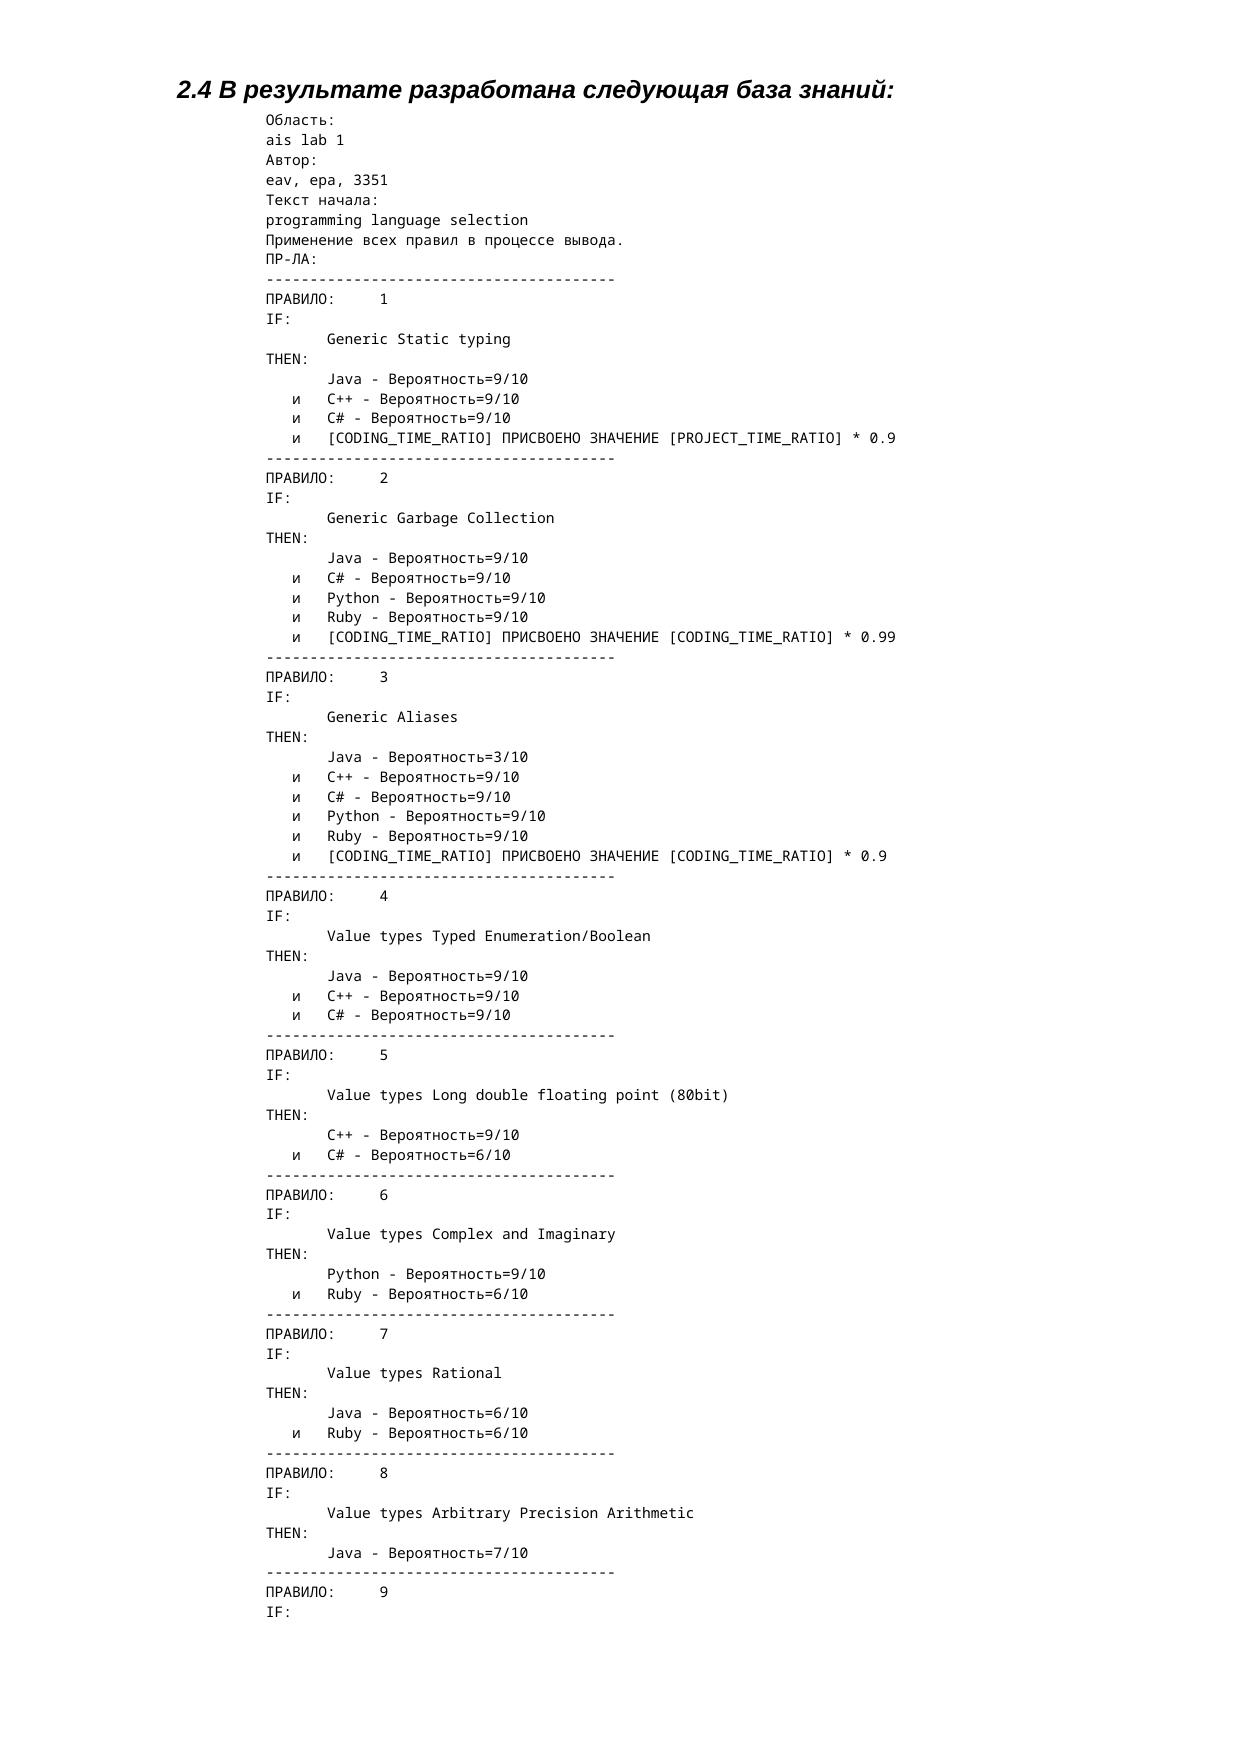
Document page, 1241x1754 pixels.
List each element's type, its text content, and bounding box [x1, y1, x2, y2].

text и [CODING_TIME_RATIO] ПРИСВОЕНО ЗНАЧЕНИЕ [CODING_TIME_RATIO] * 0.9 [266, 846, 1152, 866]
text THEN: [266, 1522, 1152, 1542]
text и C# - Вероятность=6/10 [266, 1144, 1152, 1164]
text Java - Вероятность=6/10 [266, 1403, 1152, 1423]
text ---------------------------------------- [266, 1562, 1152, 1582]
text ---------------------------------------- [266, 1304, 1152, 1323]
text ПРАВИЛО: 9 [266, 1582, 1152, 1602]
text и Python - Вероятность=9/10 [266, 587, 1152, 607]
text IF: [266, 1065, 1152, 1085]
text и [CODING_TIME_RATIO] ПРИСВОЕНО ЗНАЧЕНИЕ [CODING_TIME_RATIO] * 0.99 [266, 627, 1152, 647]
text C++ - Вероятность=9/10 [266, 1124, 1152, 1144]
text ---------------------------------------- [266, 866, 1152, 886]
text и [CODING_TIME_RATIO] ПРИСВОЕНО ЗНАЧЕНИЕ [PROJECT_TIME_RATIO] * 0.9 [266, 428, 1152, 448]
text ПРАВИЛО: 6 [266, 1184, 1152, 1204]
text IF: [266, 1483, 1152, 1503]
text THEN: [266, 528, 1152, 548]
text ais lab 1 [266, 130, 1152, 150]
text Generic Aliases [266, 707, 1152, 727]
text ПРАВИЛО: 1 [266, 289, 1152, 309]
text ---------------------------------------- [266, 647, 1152, 667]
text и Ruby - Вероятность=9/10 [266, 826, 1152, 846]
text Java - Вероятность=9/10 [266, 965, 1152, 985]
text и Python - Вероятность=9/10 [266, 806, 1152, 826]
text Применение всех правил в процессе вывода. [266, 229, 1152, 249]
text Python - Вероятность=9/10 [266, 1264, 1152, 1284]
text eav, epa, 3351 [266, 169, 1152, 189]
text Java - Вероятность=9/10 [266, 548, 1152, 567]
text Generic Garbage Collection [266, 508, 1152, 528]
text ПРАВИЛО: 5 [266, 1045, 1152, 1065]
text programming language selection [266, 209, 1152, 229]
text ---------------------------------------- [266, 448, 1152, 468]
text THEN: [266, 1105, 1152, 1124]
text ПРАВИЛО: 3 [266, 667, 1152, 687]
text и Ruby - Вероятность=9/10 [266, 607, 1152, 627]
text Java - Вероятность=9/10 [266, 368, 1152, 388]
text ---------------------------------------- [266, 1025, 1152, 1045]
text Value types Arbitrary Precision Arithmetic [266, 1503, 1152, 1522]
text Текст начала: [266, 189, 1152, 209]
text IF: [266, 309, 1152, 329]
text Автор: [266, 150, 1152, 169]
text IF: [266, 1204, 1152, 1224]
text IF: [266, 906, 1152, 926]
text и C++ - Вероятность=9/10 [266, 766, 1152, 786]
text IF: [266, 687, 1152, 707]
text THEN: [266, 349, 1152, 368]
text ---------------------------------------- [266, 1164, 1152, 1184]
subtitle В результате разработана следующая база знаний: [170, 75, 1152, 104]
text THEN: [266, 1383, 1152, 1403]
text Generic Static typing [266, 329, 1152, 349]
text и C++ - Вероятность=9/10 [266, 985, 1152, 1005]
text Value types Complex and Imaginary [266, 1224, 1152, 1244]
text и C# - Вероятность=9/10 [266, 408, 1152, 428]
text и C# - Вероятность=9/10 [266, 567, 1152, 587]
text Value types Long double floating point (80bit) [266, 1085, 1152, 1105]
text THEN: [266, 946, 1152, 965]
text ---------------------------------------- [266, 269, 1152, 289]
text THEN: [266, 727, 1152, 747]
text и C++ - Вероятность=9/10 [266, 388, 1152, 408]
text IF: [266, 488, 1152, 508]
text Java - Вероятность=7/10 [266, 1542, 1152, 1562]
text и Ruby - Вероятность=6/10 [266, 1423, 1152, 1443]
text ПРАВИЛО: 8 [266, 1463, 1152, 1483]
text IF: [266, 1343, 1152, 1363]
text Область: [266, 110, 1152, 130]
text ПР-ЛА: [266, 249, 1152, 269]
text Value types Rational [266, 1363, 1152, 1383]
text ПРАВИЛО: 7 [266, 1323, 1152, 1343]
text THEN: [266, 1244, 1152, 1264]
text ---------------------------------------- [266, 1443, 1152, 1463]
text ПРАВИЛО: 2 [266, 468, 1152, 488]
text и C# - Вероятность=9/10 [266, 1005, 1152, 1025]
text Java - Вероятность=3/10 [266, 747, 1152, 766]
text и C# - Вероятность=9/10 [266, 786, 1152, 806]
text Value types Typed Enumeration/Boolean [266, 926, 1152, 946]
text ПРАВИЛО: 4 [266, 886, 1152, 906]
text IF: [266, 1602, 1152, 1622]
text и Ruby - Вероятность=6/10 [266, 1284, 1152, 1304]
